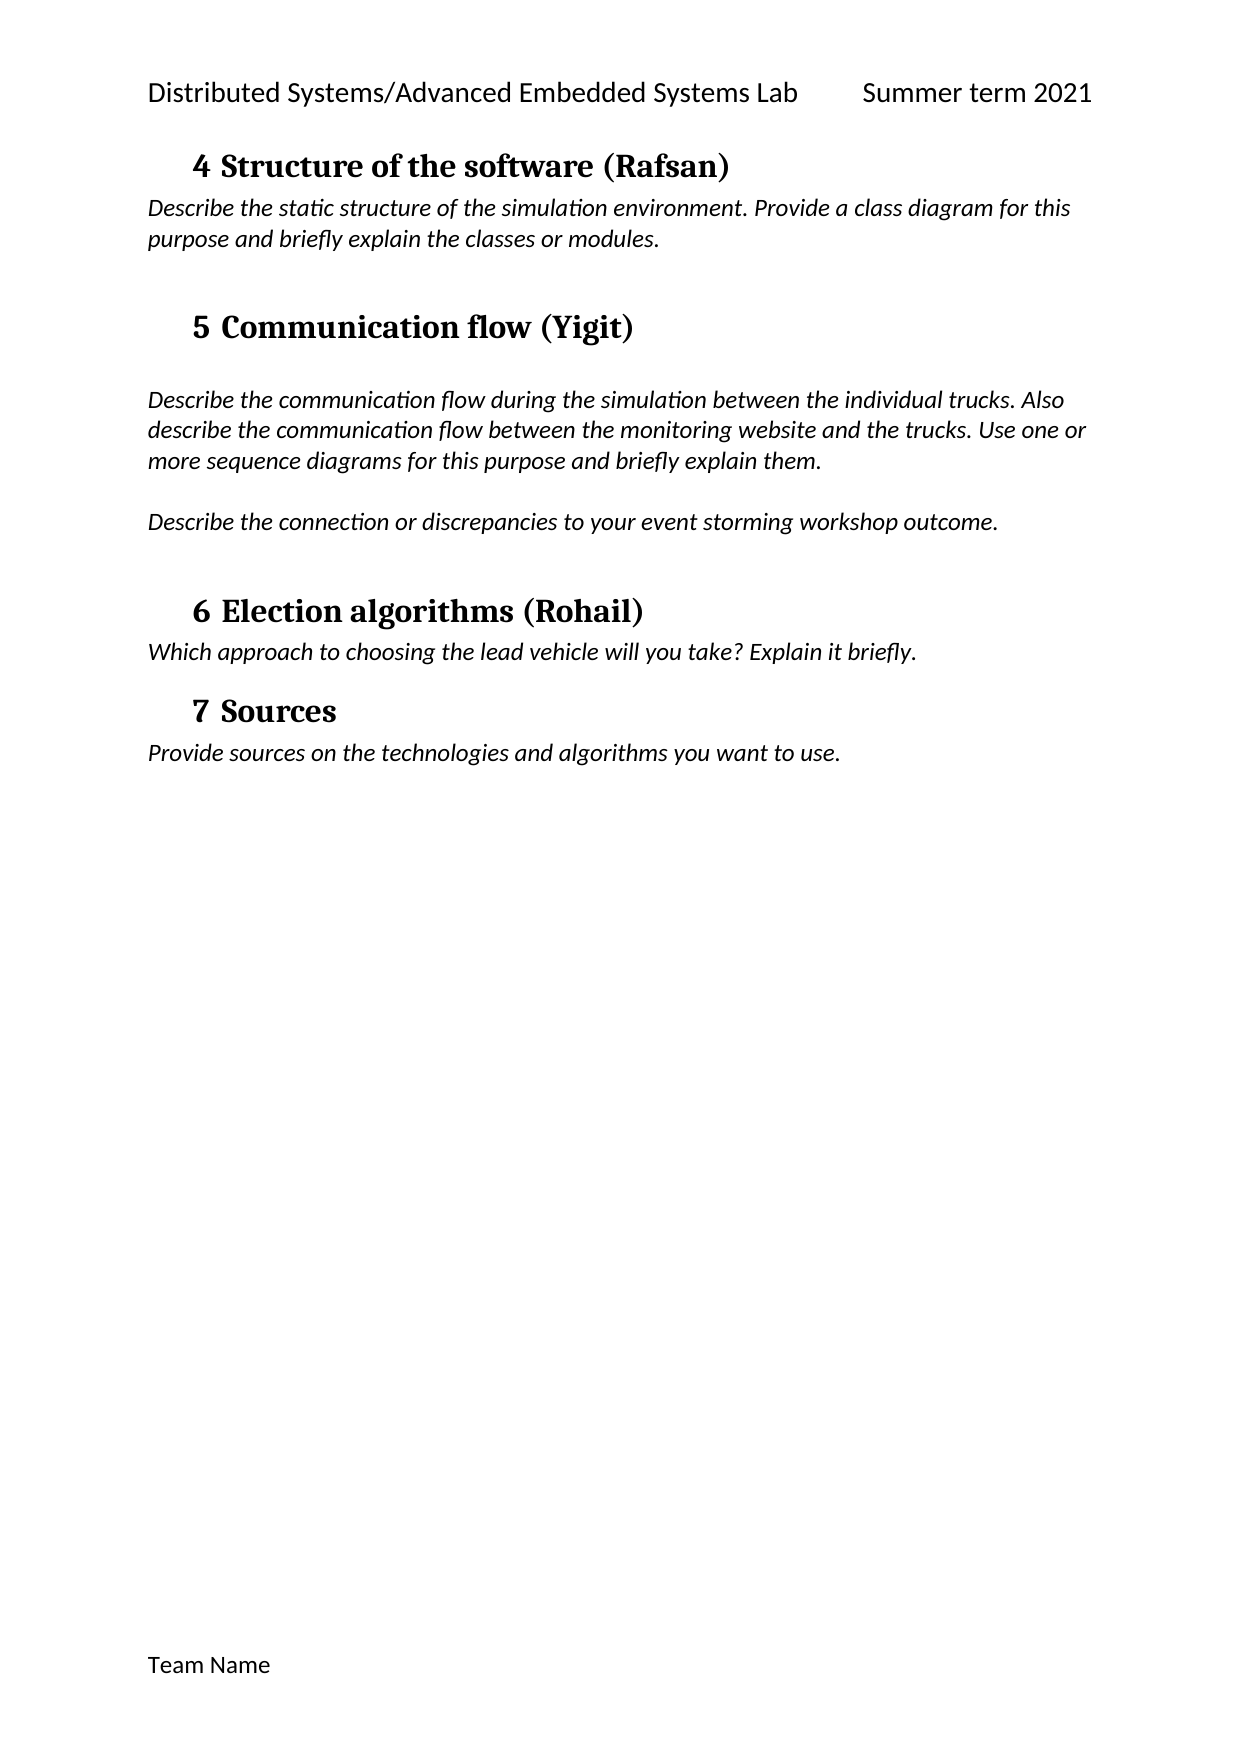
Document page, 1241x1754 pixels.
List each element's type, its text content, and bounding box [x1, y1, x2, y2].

text Describe the communication flow during the simulation between the individual trucks. Also describe the communication flow between the monitoring website and the trucks. Use one or more sequence diagrams for this purpose and briefly explain them. [148, 384, 1093, 475]
text Which approach to choosing the lead vehicle will you take? Explain it briefly. [148, 637, 1093, 667]
text Describe the static structure of the simulation environment. Provide a class diagram for this purpose and briefly explain the classes or modules. [148, 192, 1093, 253]
subtitle Sources [193, 692, 1093, 730]
subtitle Structure of the software (Rafsan) [193, 148, 1093, 186]
subtitle Election algorithms (Rohail) [193, 592, 1093, 630]
text Describe the connection or discrepancies to your event storming workshop outcome. [148, 506, 1093, 536]
subtitle Communication flow (Yigit) [193, 309, 1093, 347]
text Provide sources on the technologies and algorithms you want to use. [148, 737, 1093, 767]
